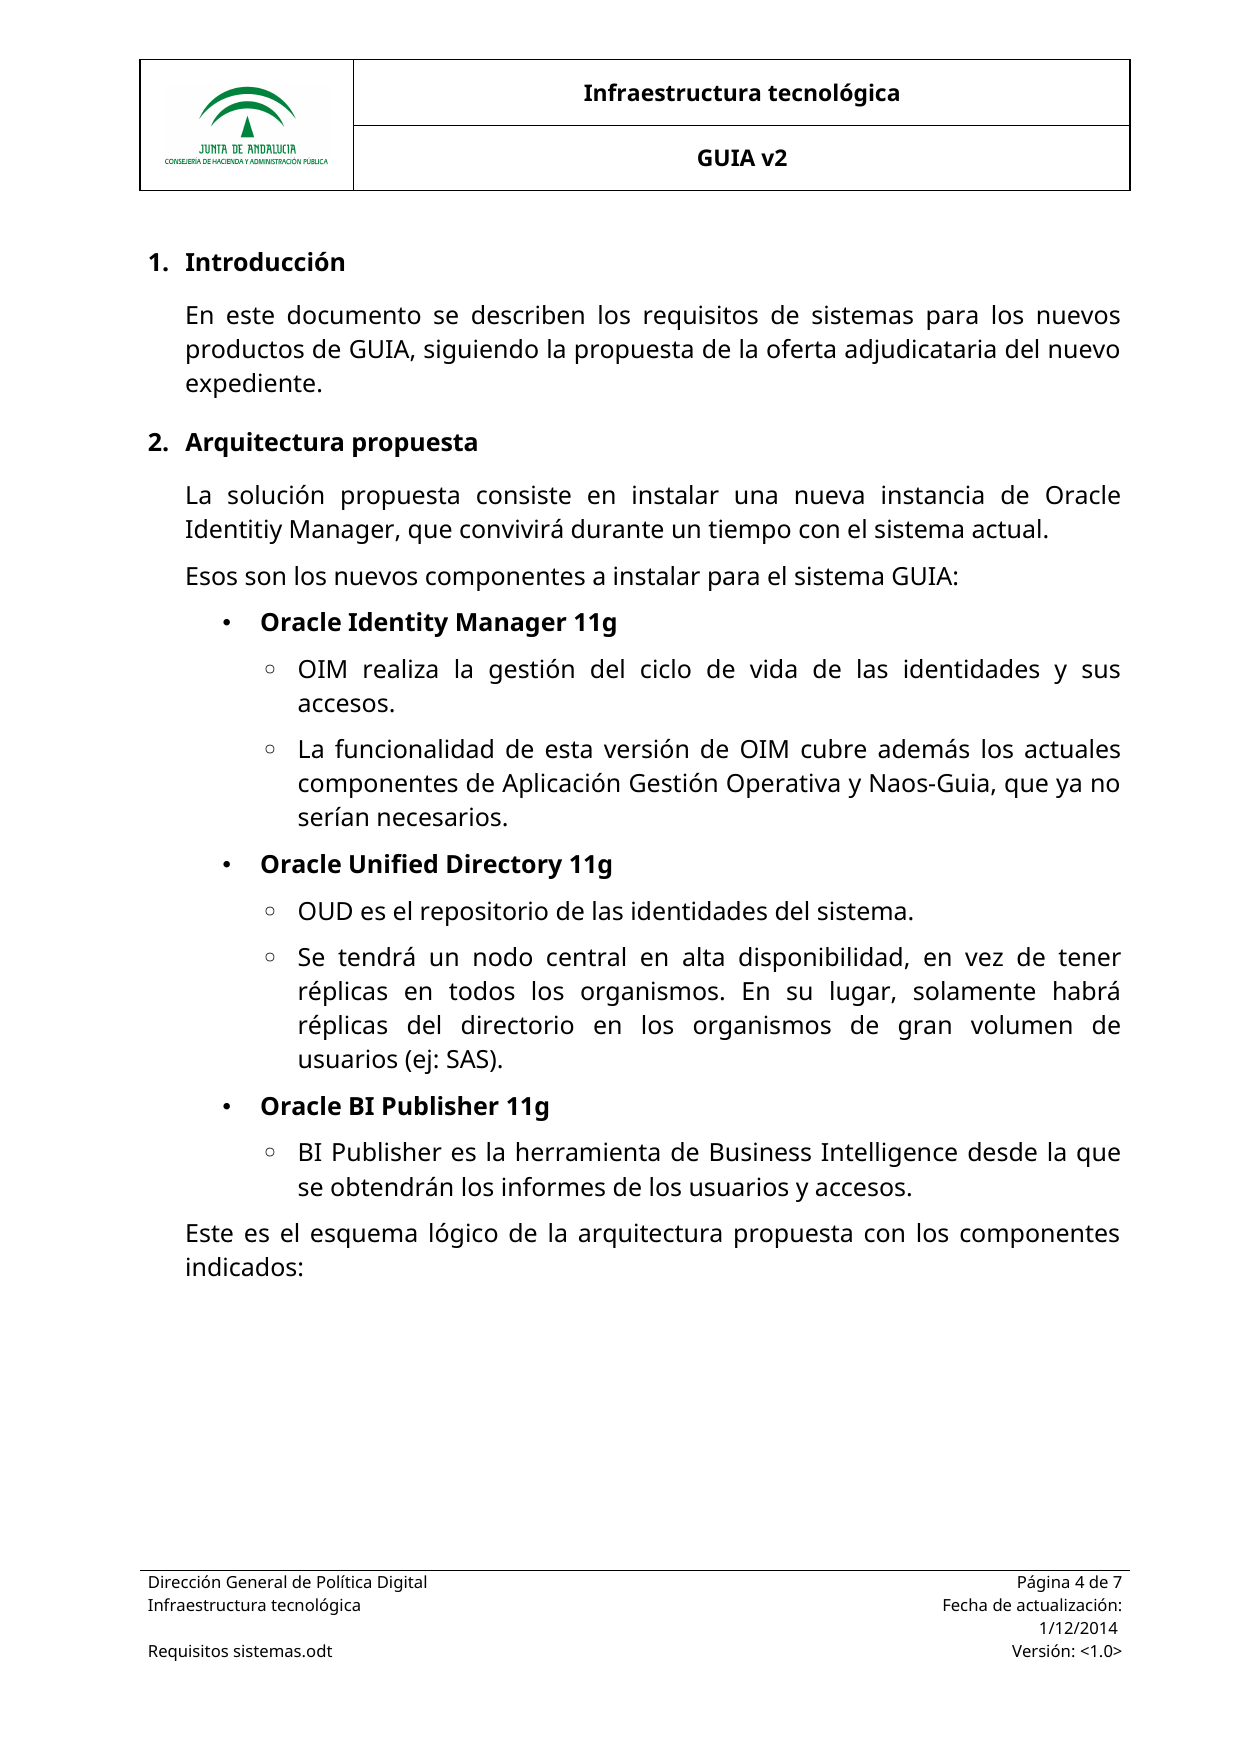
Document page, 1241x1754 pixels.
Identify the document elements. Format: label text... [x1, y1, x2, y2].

list OIM realiza la gestión del ciclo de vida de las identidades y sus accesos. [260, 651, 1122, 719]
list BI Publisher es la herramienta de Business Intelligence desde la que se obtendrán los informes de los usuarios y accesos. [260, 1135, 1122, 1203]
text Este es el esquema lógico de la arquitectura propuesta con los componentes indicados: [185, 1216, 1122, 1284]
picture [164, 85, 330, 165]
list Oracle Identity Manager 11g [222, 605, 1122, 639]
list Oracle Unified Directory 11g [222, 847, 1122, 881]
text En este documento se describen los requisitos de sistemas para los nuevos productos de GUIA, siguiendo la propuesta de la oferta adjudicataria del nuevo expediente. [185, 298, 1122, 400]
text La solución propuesta consiste en instalar una nueva instancia de Oracle Identitiy Manager, que convivirá durante un tiempo con el sistema actual. [185, 478, 1122, 546]
list La funcionalidad de esta versión de OIM cubre además los actuales componentes de Aplicación Gestión Operativa y Naos-Guia, que ya no serían necesarios. [260, 732, 1122, 834]
list Oracle BI Publisher 11g [222, 1088, 1122, 1123]
subtitle Arquitectura propuesta [148, 425, 1122, 459]
text Esos son los nuevos componentes a instalar para el sistema GUIA: [185, 558, 1122, 592]
list Se tendrá un nodo central en alta disponibilidad, en vez de tener réplicas en todos los organismos. En su lugar, solamente habrá réplicas del directorio en los organismos de gran volumen de usuarios (ej: SAS). [260, 940, 1122, 1076]
list OUD es el repositorio de las identidades del sistema. [260, 893, 1122, 927]
subtitle Introducción [148, 245, 1122, 279]
